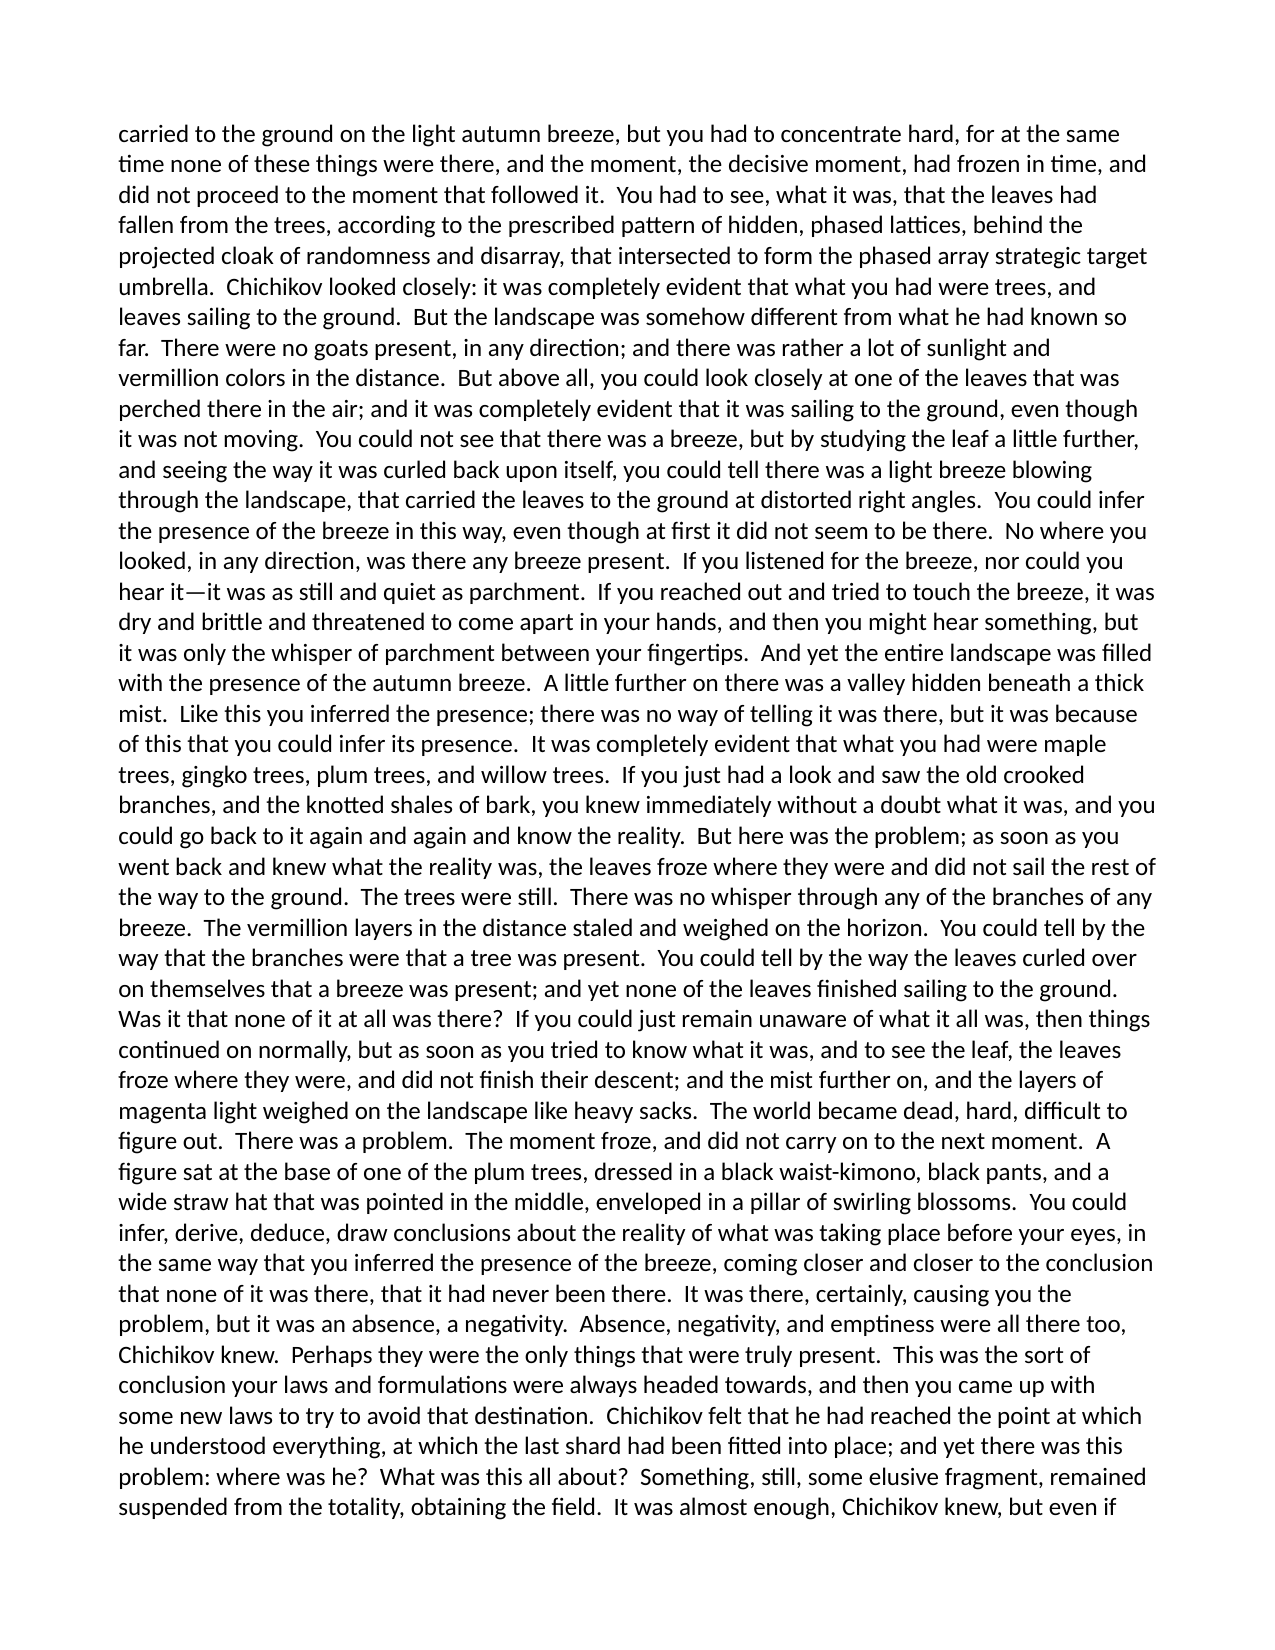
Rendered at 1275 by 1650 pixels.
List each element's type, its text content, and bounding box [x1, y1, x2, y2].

text carried to the ground on the light autumn breeze, but you had to concentrate hard, for at the same time none of these things were there, and the moment, the decisive moment, had frozen in time, and did not proceed to the moment that followed it. You had to see, what it was, that the leaves had fallen from the trees, according to the prescribed pattern of hidden, phased lattices, behind the projected cloak of randomness and disarray, that intersected to form the phased array strategic target umbrella. Chichikov looked closely: it was completely evident that what you had were trees, and leaves sailing to the ground. But the landscape was somehow different from what he had known so far. There were no goats present, in any direction; and there was rather a lot of sunlight and vermillion colors in the distance. But above all, you could look closely at one of the leaves that was perched there in the air; and it was completely evident that it was sailing to the ground, even though it was not moving. You could not see that there was a breeze, but by studying the leaf a little further, and seeing the way it was curled back upon itself, you could tell there was a light breeze blowing through the landscape, that carried the leaves to the ground at distorted right angles. You could infer the presence of the breeze in this way, even though at first it did not seem to be there. No where you looked, in any direction, was there any breeze present. If you listened for the breeze, nor could you hear it—it was as still and quiet as parchment. If you reached out and tried to touch the breeze, it was dry and brittle and threatened to come apart in your hands, and then you might hear something, but it was only the whisper of parchment between your fingertips. And yet the entire landscape was filled with the presence of the autumn breeze. A little further on there was a valley hidden beneath a thick mist. Like this you inferred the presence; there was no way of telling it was there, but it was because of this that you could infer its presence. It was completely evident that what you had were maple trees, gingko trees, plum trees, and willow trees. If you just had a look and saw the old crooked branches, and the knotted shales of bark, you knew immediately without a doubt what it was, and you could go back to it again and again and know the reality. But here was the problem; as soon as you went back and knew what the reality was, the leaves froze where they were and did not sail the rest of the way to the ground. The trees were still. There was no whisper through any of the branches of any breeze. The vermillion layers in the distance staled and weighed on the horizon. You could tell by the way that the branches were that a tree was present. You could tell by the way the leaves curled over on themselves that a breeze was present; and yet none of the leaves finished sailing to the ground. Was it that none of it at all was there? If you could just remain unaware of what it all was, then things continued on normally, but as soon as you tried to know what it was, and to see the leaf, the leaves froze where they were, and did not finish their descent; and the mist further on, and the layers of magenta light weighed on the landscape like heavy sacks. The world became dead, hard, difficult to figure out. There was a problem. The moment froze, and did not carry on to the next moment. A figure sat at the base of one of the plum trees, dressed in a black waist-kimono, black pants, and a wide straw hat that was pointed in the middle, enveloped in a pillar of swirling blossoms. You could infer, derive, deduce, draw conclusions about the reality of what was taking place before your eyes, in the same way that you inferred the presence of the breeze, coming closer and closer to the conclusion that none of it was there, that it had never been there. It was there, certainly, causing you the problem, but it was an absence, a negativity. Absence, negativity, and emptiness were all there too, Chichikov knew. Perhaps they were the only things that were truly present. This was the sort of conclusion your laws and formulations were always headed towards, and then you came up with some new laws to try to avoid that destination. Chichikov felt that he had reached the point at which he understood everything, at which the last shard had been fitted into place; and yet there was this problem: where was he? What was this all about? Something, still, some elusive fragment, remained suspended from the totality, obtaining the field. It was almost enough, Chichikov knew, but even if [118, 118, 1157, 1522]
